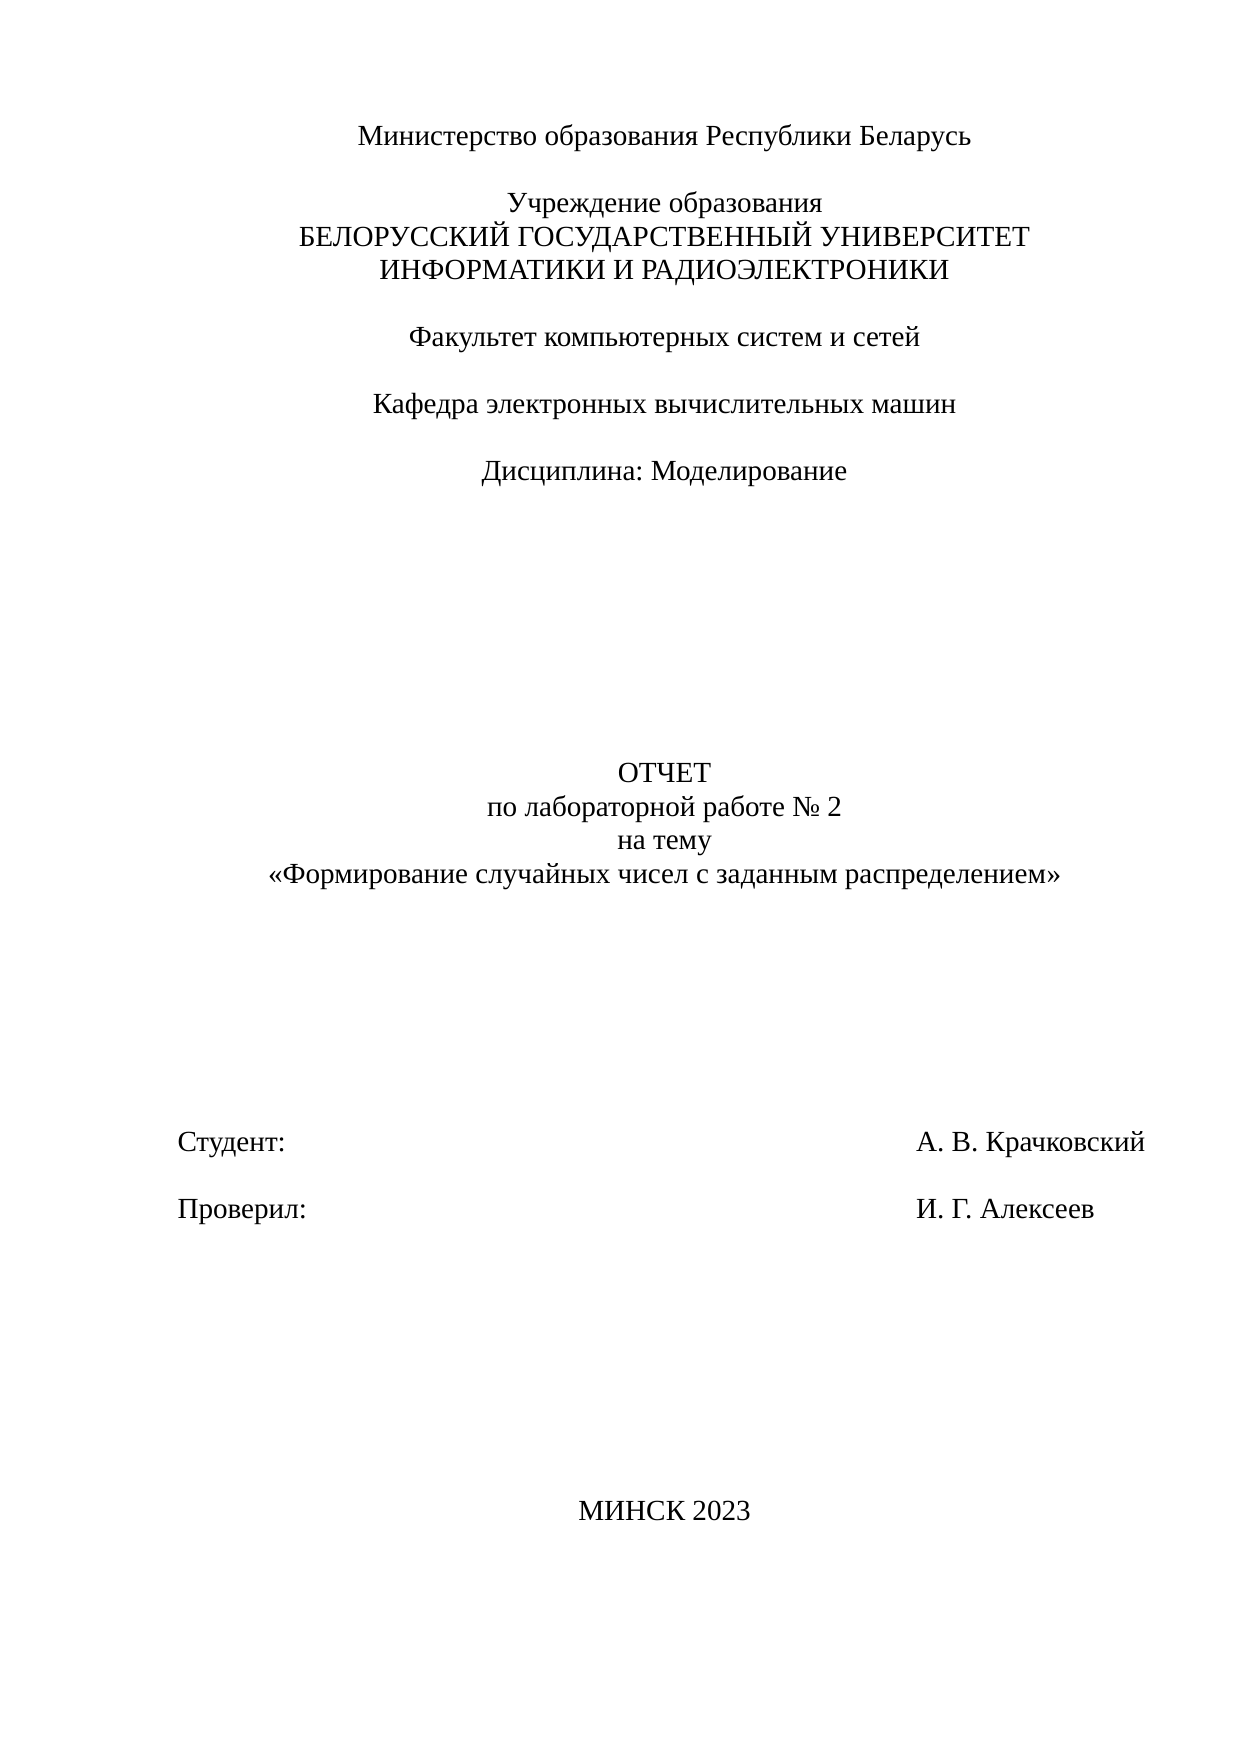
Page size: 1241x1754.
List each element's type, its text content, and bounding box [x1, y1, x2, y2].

text ОТЧЕТ [177, 755, 1152, 789]
text Дисциплина: Моделирование [177, 453, 1152, 487]
text Кафедра электронных вычислительных машин [177, 386, 1152, 420]
text МИНСК 2023 [177, 1493, 1152, 1527]
text Учреждение образования [177, 185, 1152, 219]
text на тему [177, 822, 1152, 856]
text БЕЛОРУССКИЙ ГОСУДАРСТВЕННЫЙ УНИВЕРСИТЕТ [177, 219, 1152, 252]
text Министерство образования Республики Беларусь [177, 118, 1152, 152]
text по лабораторной работе № 2 [177, 789, 1152, 822]
text Проверил: И. Г. Алексеев [177, 1158, 1152, 1225]
text ИНФОРМАТИКИ И РАДИОЭЛЕКТРОНИКИ [177, 252, 1152, 286]
text «Формирование случайных чисел с заданным распределением» [177, 856, 1152, 889]
text Студент: А. В. Крачковский [177, 1124, 1152, 1158]
text Факультет компьютерных систем и сетей [177, 319, 1152, 353]
